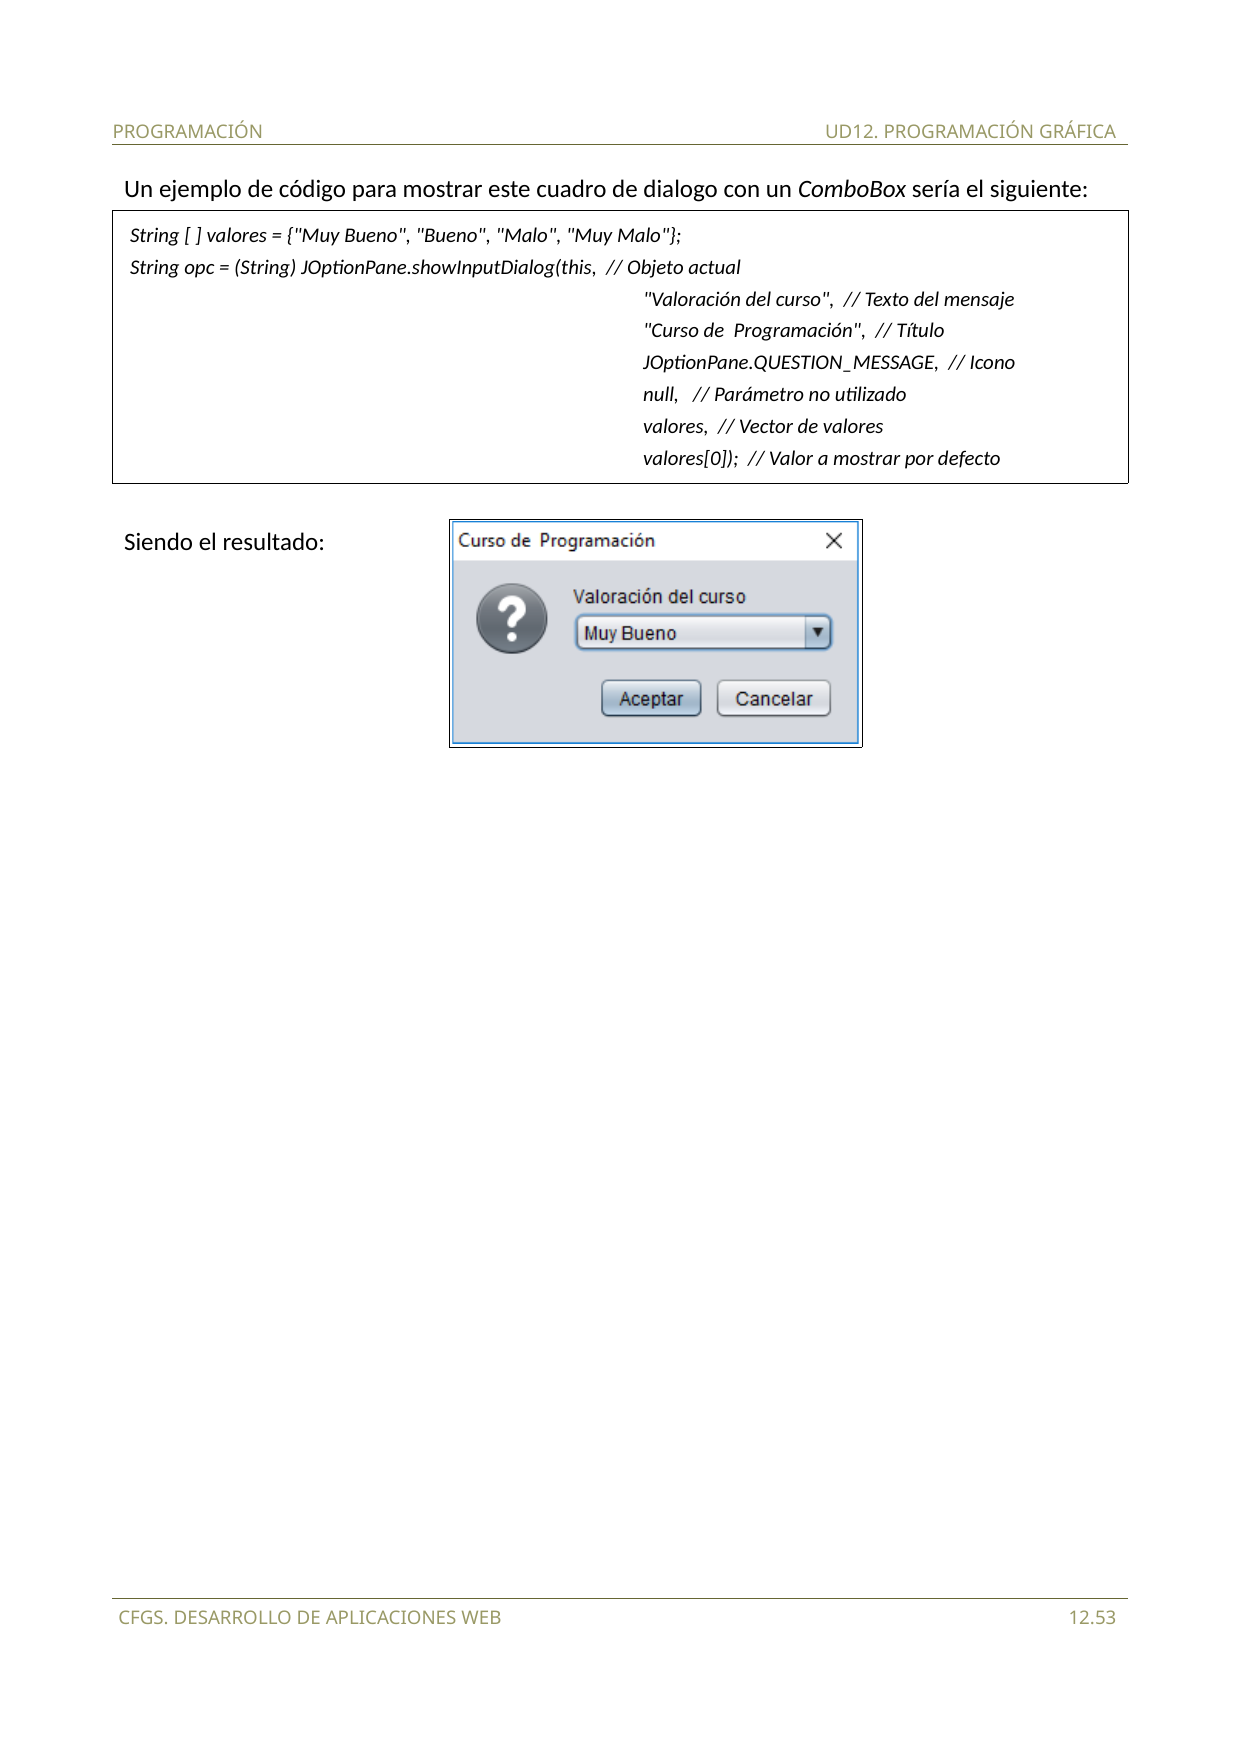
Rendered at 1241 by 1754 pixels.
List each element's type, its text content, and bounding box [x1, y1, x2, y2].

table_header String [ ] valores = {"Muy Bueno", "Bueno", "Malo", "Muy Malo"}; String opc = (String) JOptionPane.showInputDialog(this, // Objeto actual "Valoración del curso", // Texto del mensaje "Curso de Programación", // Título JOptionPane.QUESTION_MESSAGE, // Icono null, // Parámetro no utilizado valores, // Vector de valores valores[0]); // Valor a mostrar por defecto [113, 211, 1128, 483]
text Siendo el resultado: [112, 526, 449, 556]
text [863, 526, 1128, 556]
text Un ejemplo de código para mostrar este cuadro de dialogo con un ComboBox sería el siguiente: [112, 173, 1128, 204]
picture [452, 521, 859, 744]
